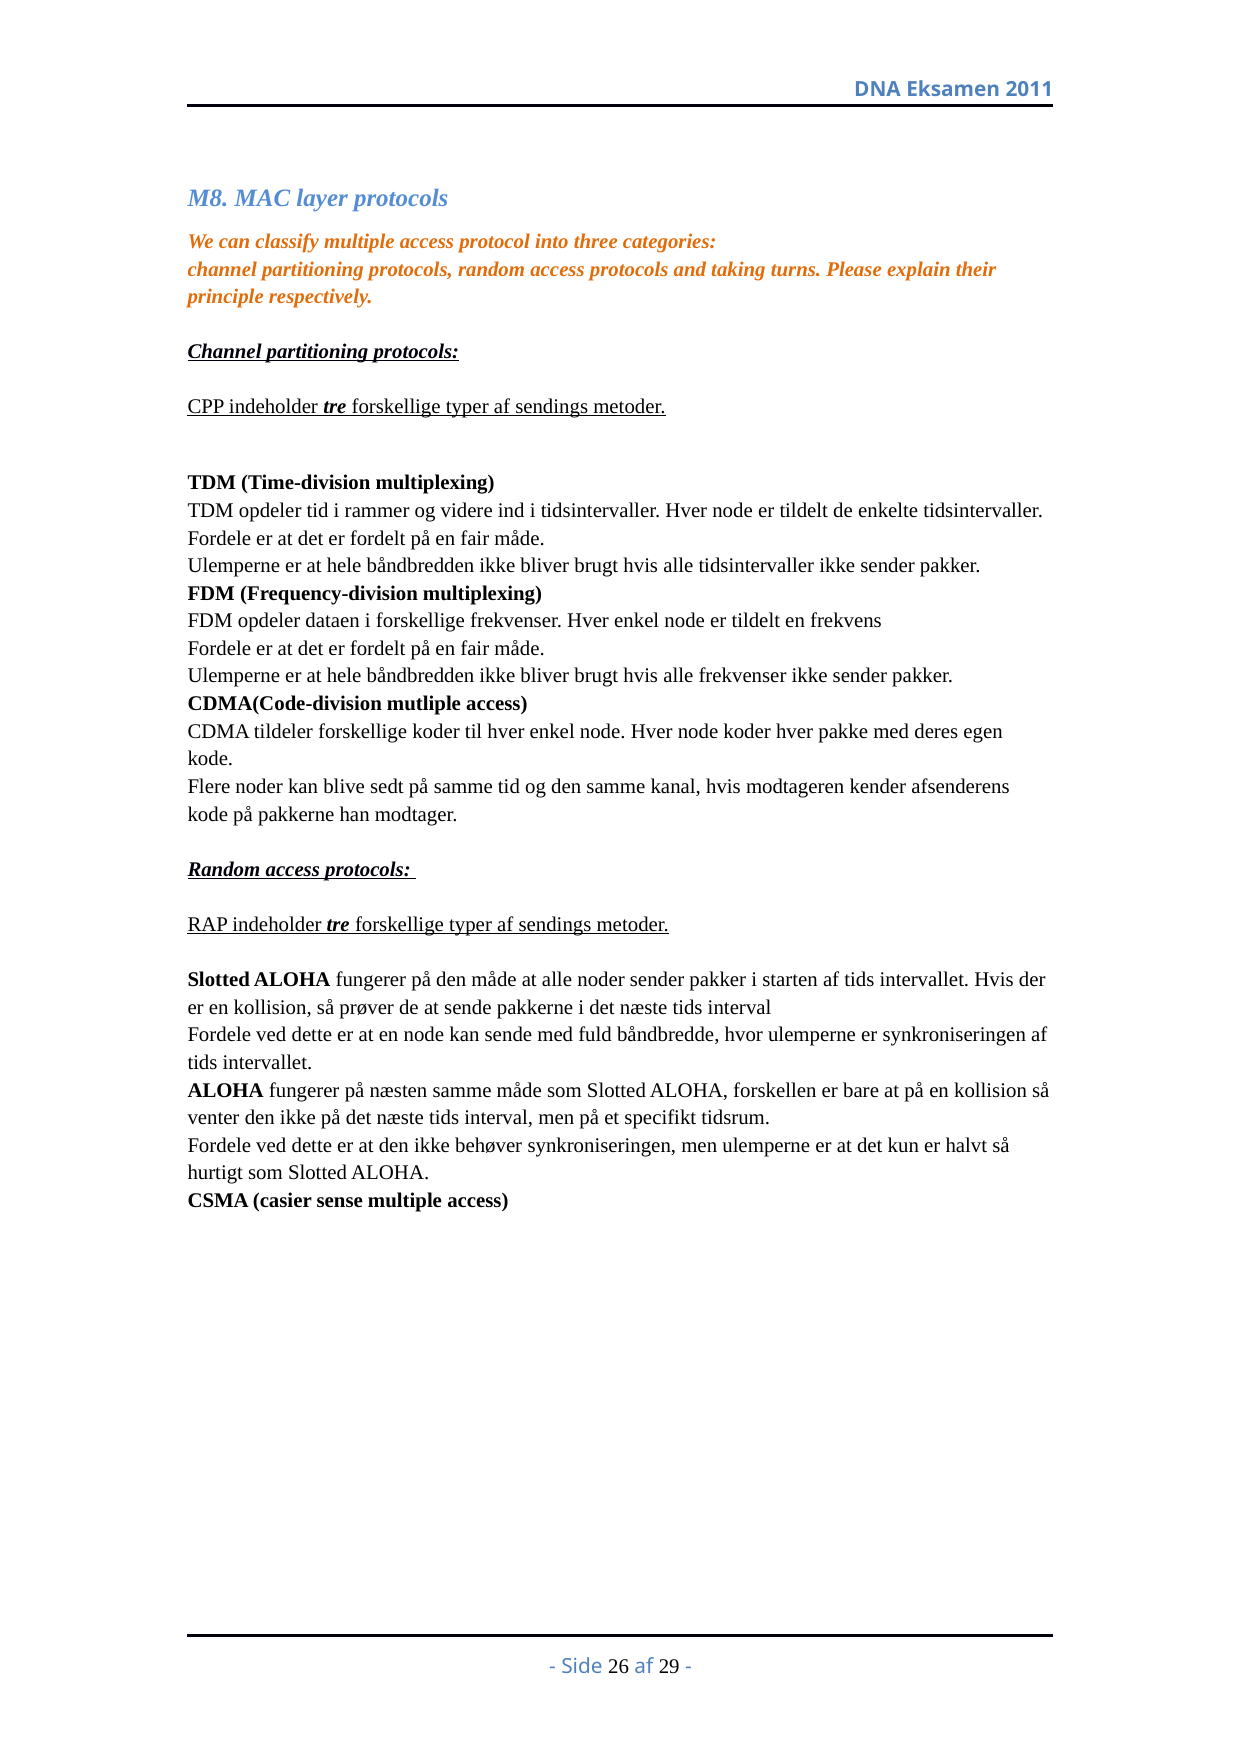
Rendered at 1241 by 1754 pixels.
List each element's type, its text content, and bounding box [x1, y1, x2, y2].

text We can classify multiple access protocol into three categories: [187, 229, 1053, 253]
text Slotted ALOHA fungerer på den måde at alle noder sender pakker i starten af tids intervallet. Hvis der er en kollision, så prøver de at sende pakkerne i det næste tids interval Fordele ved dette er at en node kan sende med fuld båndbredde, hvor ulemperne er synkroniseringen af tids intervallet. [187, 939, 1053, 1074]
text CDMA(Code-division mutliple access) CDMA tildeler forskellige koder til hver enkel node. Hver node koder hver pakke med deres egen kode. Flere noder kan blive sedt på samme tid og den samme kanal, hvis modtageren kender afsenderens kode på pakkerne han modtager. [187, 691, 1053, 826]
text ALOHA fungerer på næsten samme måde som Slotted ALOHA, forskellen er bare at på en kollision så venter den ikke på det næste tids interval, men på et specifikt tidsrum. Fordele ved dette er at den ikke behøver synkroniseringen, men ulemperne er at det kun er halvt så hurtigt som Slotted ALOHA. [187, 1077, 1053, 1184]
subtitle M8. MAC layer protocols [187, 183, 1053, 212]
text CSMA (casier sense multiple access) [187, 1188, 1053, 1212]
text CPP indeholder tre forskellige typer af sendings metoder. [187, 394, 1053, 418]
text TDM (Time-division multiplexing) TDM opdeler tid i rammer og videre ind i tidsintervaller. Hver node er tildelt de enkelte tidsintervaller. Fordele er at det er fordelt på en fair måde. Ulemperne er at hele båndbredden ikke bliver brugt hvis alle tidsintervaller ikke sender pakker. [187, 470, 1053, 577]
text FDM (Frequency-division multiplexing) FDM opdeler dataen i forskellige frekvenser. Hver enkel node er tildelt en frekvens Fordele er at det er fordelt på en fair måde. Ulemperne er at hele båndbredden ikke bliver brugt hvis alle frekvenser ikke sender pakker. [187, 581, 1053, 687]
text RAP indeholder tre forskellige typer af sendings metoder. [187, 912, 1053, 936]
text Random access protocols: [187, 857, 1053, 881]
text principle respectively. [187, 284, 1053, 308]
text Channel partitioning protocols: [187, 339, 1053, 363]
text channel partitioning protocols, random access protocols and taking turns. Please explain their [187, 256, 1053, 281]
